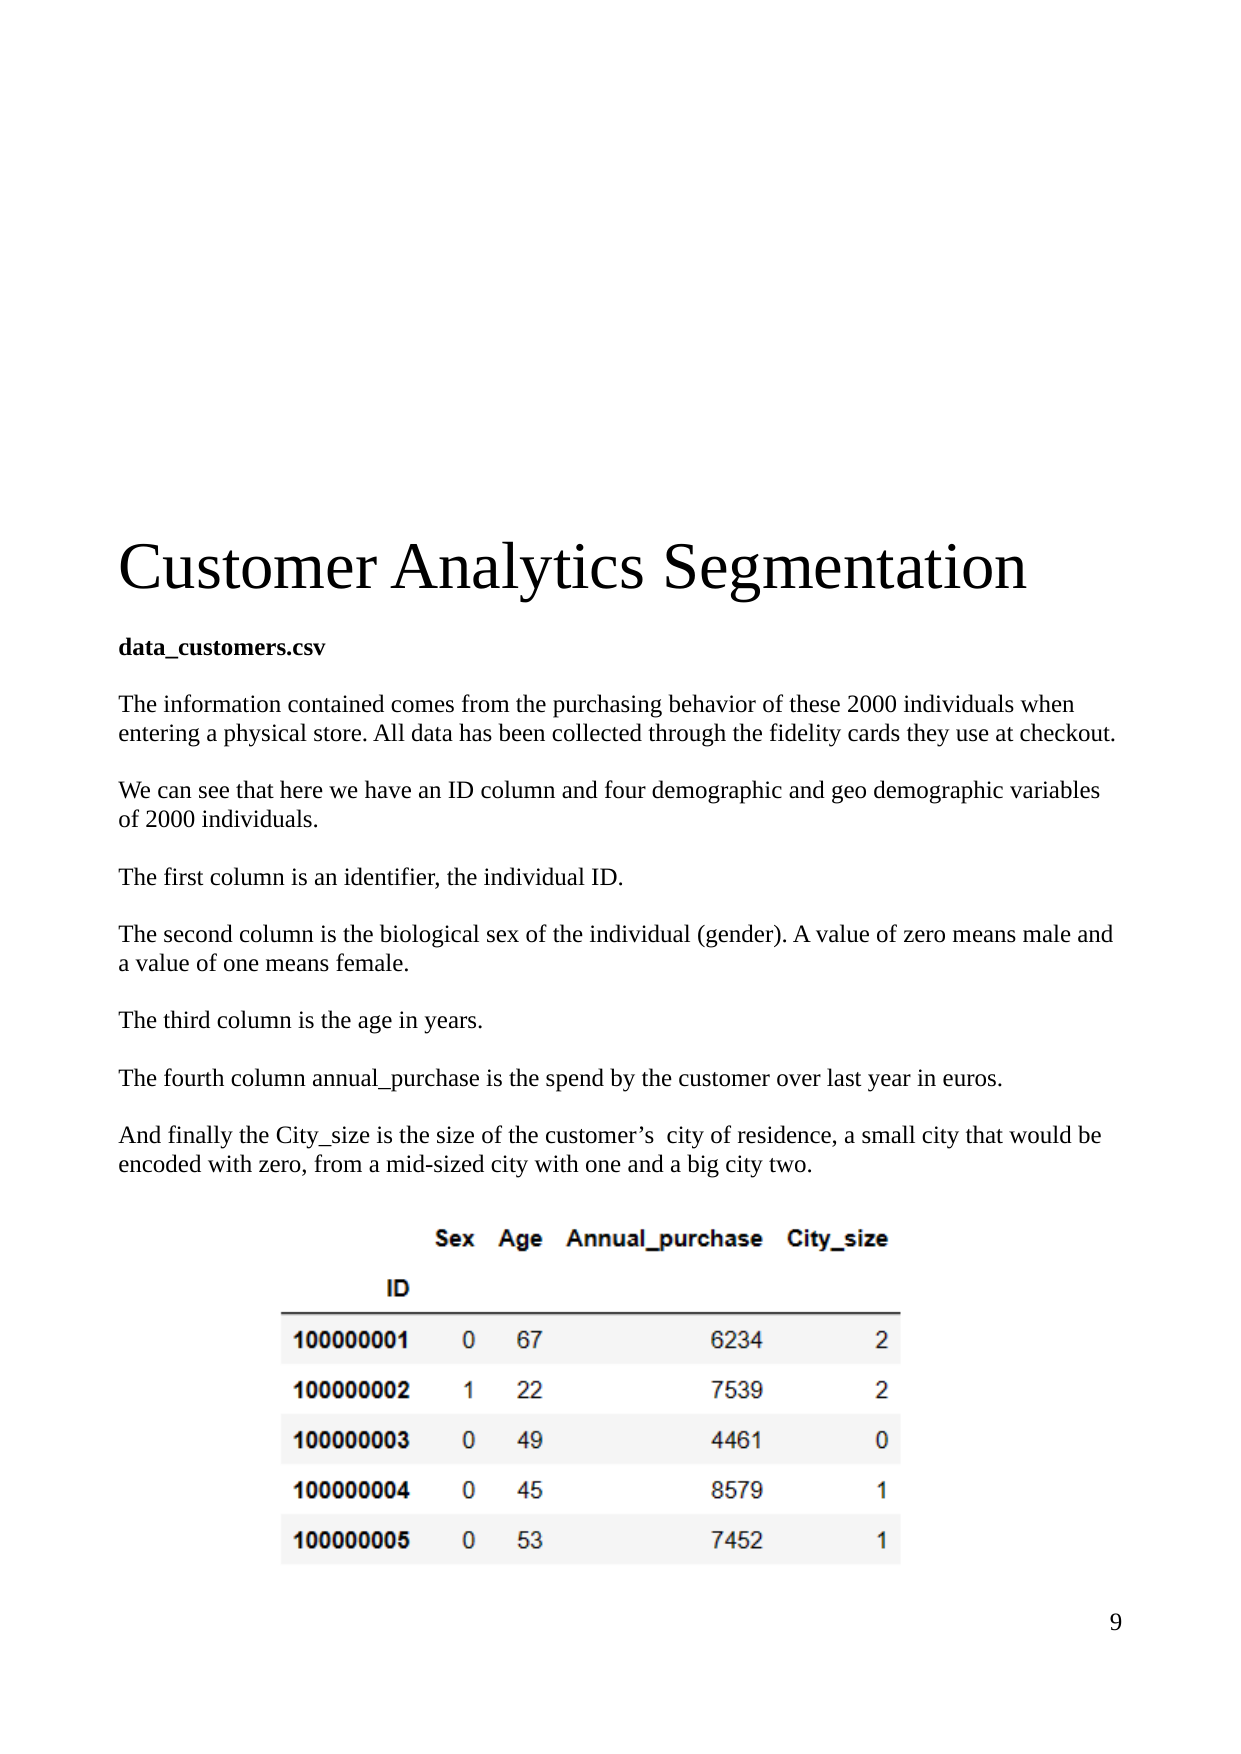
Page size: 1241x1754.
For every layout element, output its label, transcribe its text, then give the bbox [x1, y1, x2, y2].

text The third column is the age in years. [118, 1005, 1122, 1034]
text And finally the City_size is the size of the customer’s city of residence, a small city that would be encoded with zero, from a mid-sized city with one and a big city two. [118, 1120, 1122, 1178]
text We can see that here we have an ID column and four demographic and geo demographic variables of 2000 individuals. [118, 775, 1122, 833]
text The second column is the biological sex of the individual (gender). A value of zero means male and a value of one means female. [118, 919, 1122, 977]
text Customer Analytics Segmentation [118, 526, 1122, 603]
picture [261, 1206, 979, 1580]
text The fourth column annual_purchase is the spend by the customer over last year in euros. [118, 1063, 1122, 1092]
text The information contained comes from the purchasing behavior of these 2000 individuals when entering a physical store. All data has been collected through the fidelity cards they use at checkout. [118, 689, 1122, 747]
text data_customers.csv [118, 632, 1122, 660]
text The first column is an identifier, the individual ID. [118, 862, 1122, 890]
